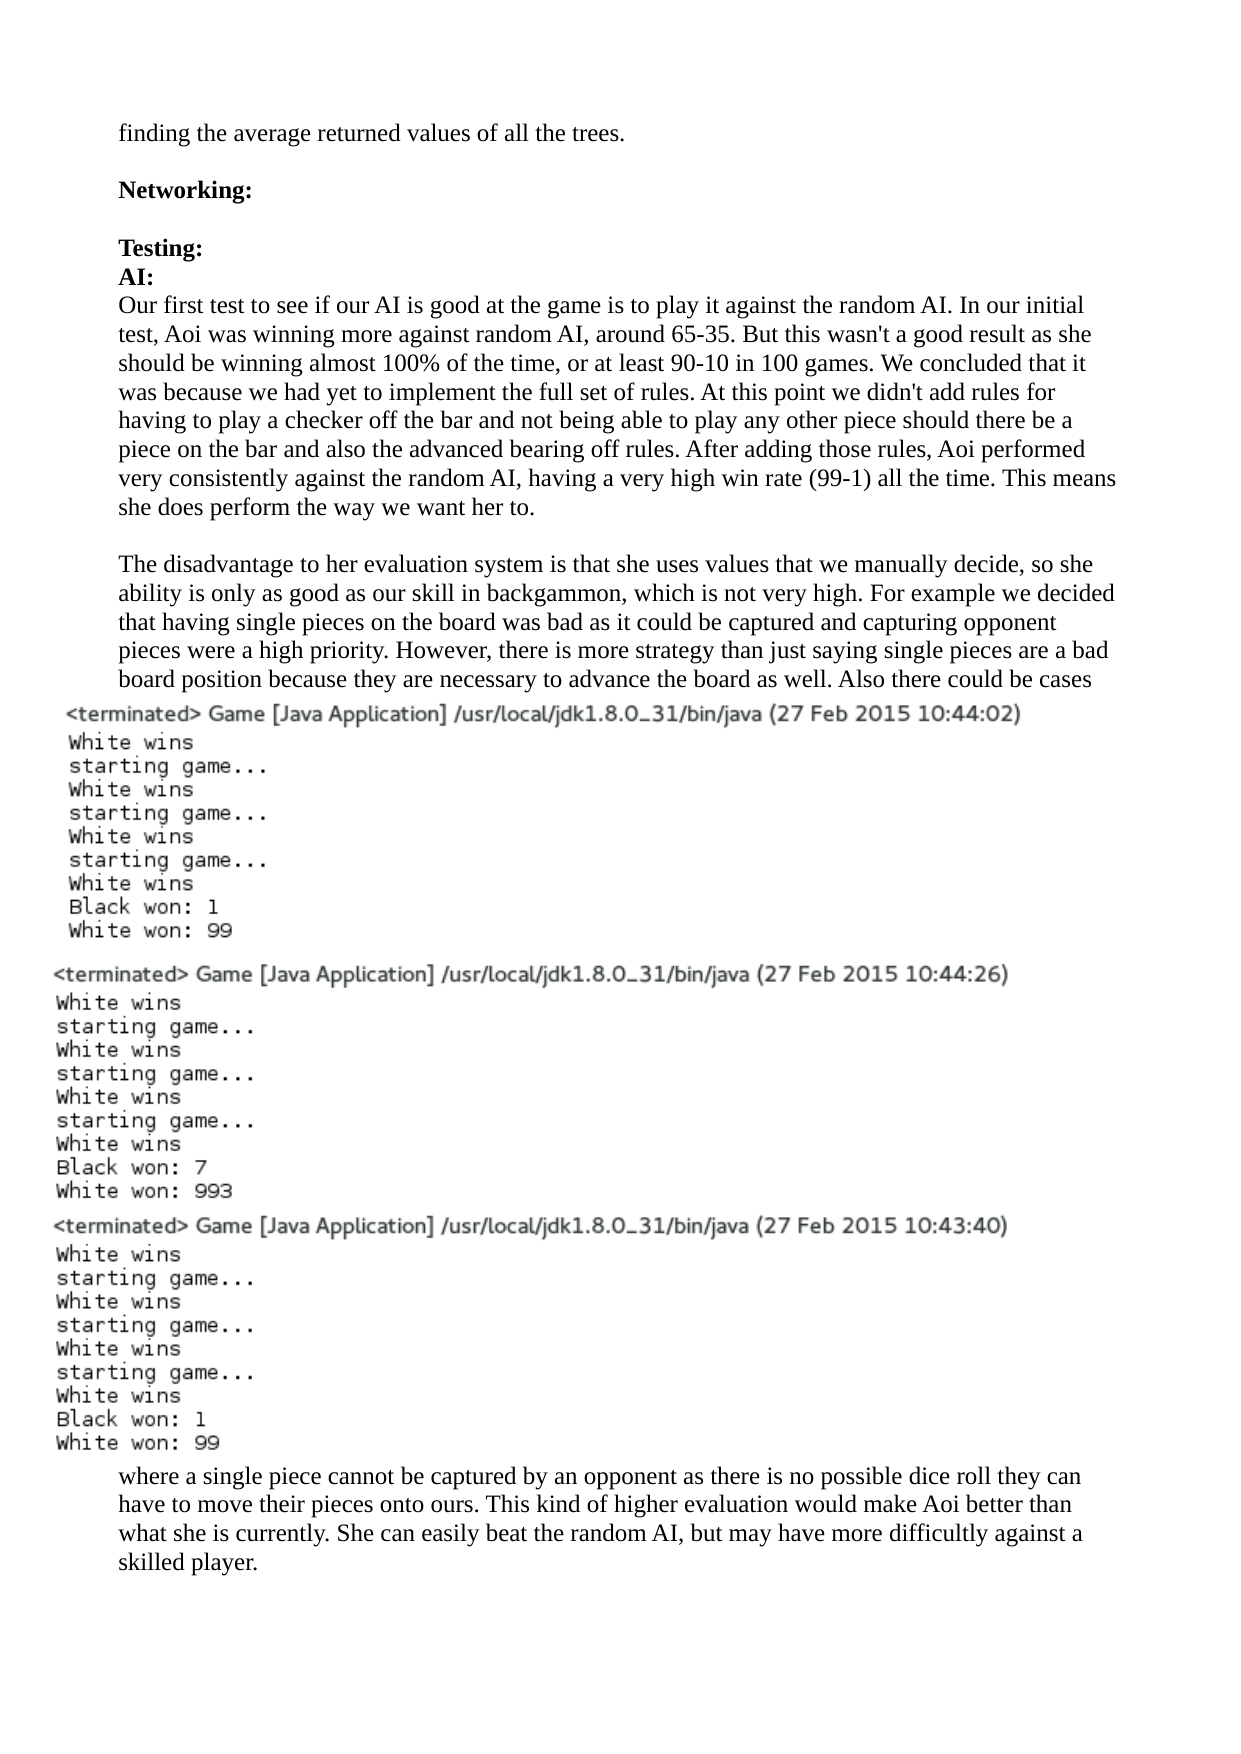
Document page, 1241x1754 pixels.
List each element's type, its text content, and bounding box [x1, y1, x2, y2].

text The disadvantage to her evaluation system is that she uses values that we manually decide, so she ability is only as good as our skill in backgammon, which is not very high. For example we decided that having single pieces on the board was bad as it could be captured and capturing opponent pieces were a high priority. However, there is more strategy than just saying single pieces are a bad board position because they are necessary to advance the board as well. Also there could be cases where a single piece cannot be captured by an opponent as there is no possible dice roll they can have to move their pieces onto ours. This kind of higher evaluation would make Aoi better than what she is currently. She can easily beat the random AI, but may have more difficultly against a skilled player. [118, 549, 1122, 1576]
text Our first test to see if our AI is good at the game is to play it against the random AI. In our initial test, Aoi was winning more against random AI, around 65-35. But this wasn't a good result as she should be winning almost 100% of the time, or at least 90-10 in 100 games. We concluded that it was because we had yet to implement the full set of rules. At this point we didn't add rules for having to play a checker off the bar and not being able to play any other piece should there be a piece on the bar and also the advanced bearing off rules. After adding those rules, Aoi performed very consistently against the random AI, having a very high win rate (99-1) all the time. This means she does perform the way we want her to. [118, 291, 1122, 521]
picture [52, 963, 1014, 1206]
text Networking: [118, 176, 1122, 204]
picture [52, 1213, 1021, 1461]
text finding the average returned values of all the trees. [118, 118, 1122, 147]
picture [63, 701, 1028, 947]
text AI: [118, 262, 1122, 291]
text Testing: [118, 233, 1122, 262]
